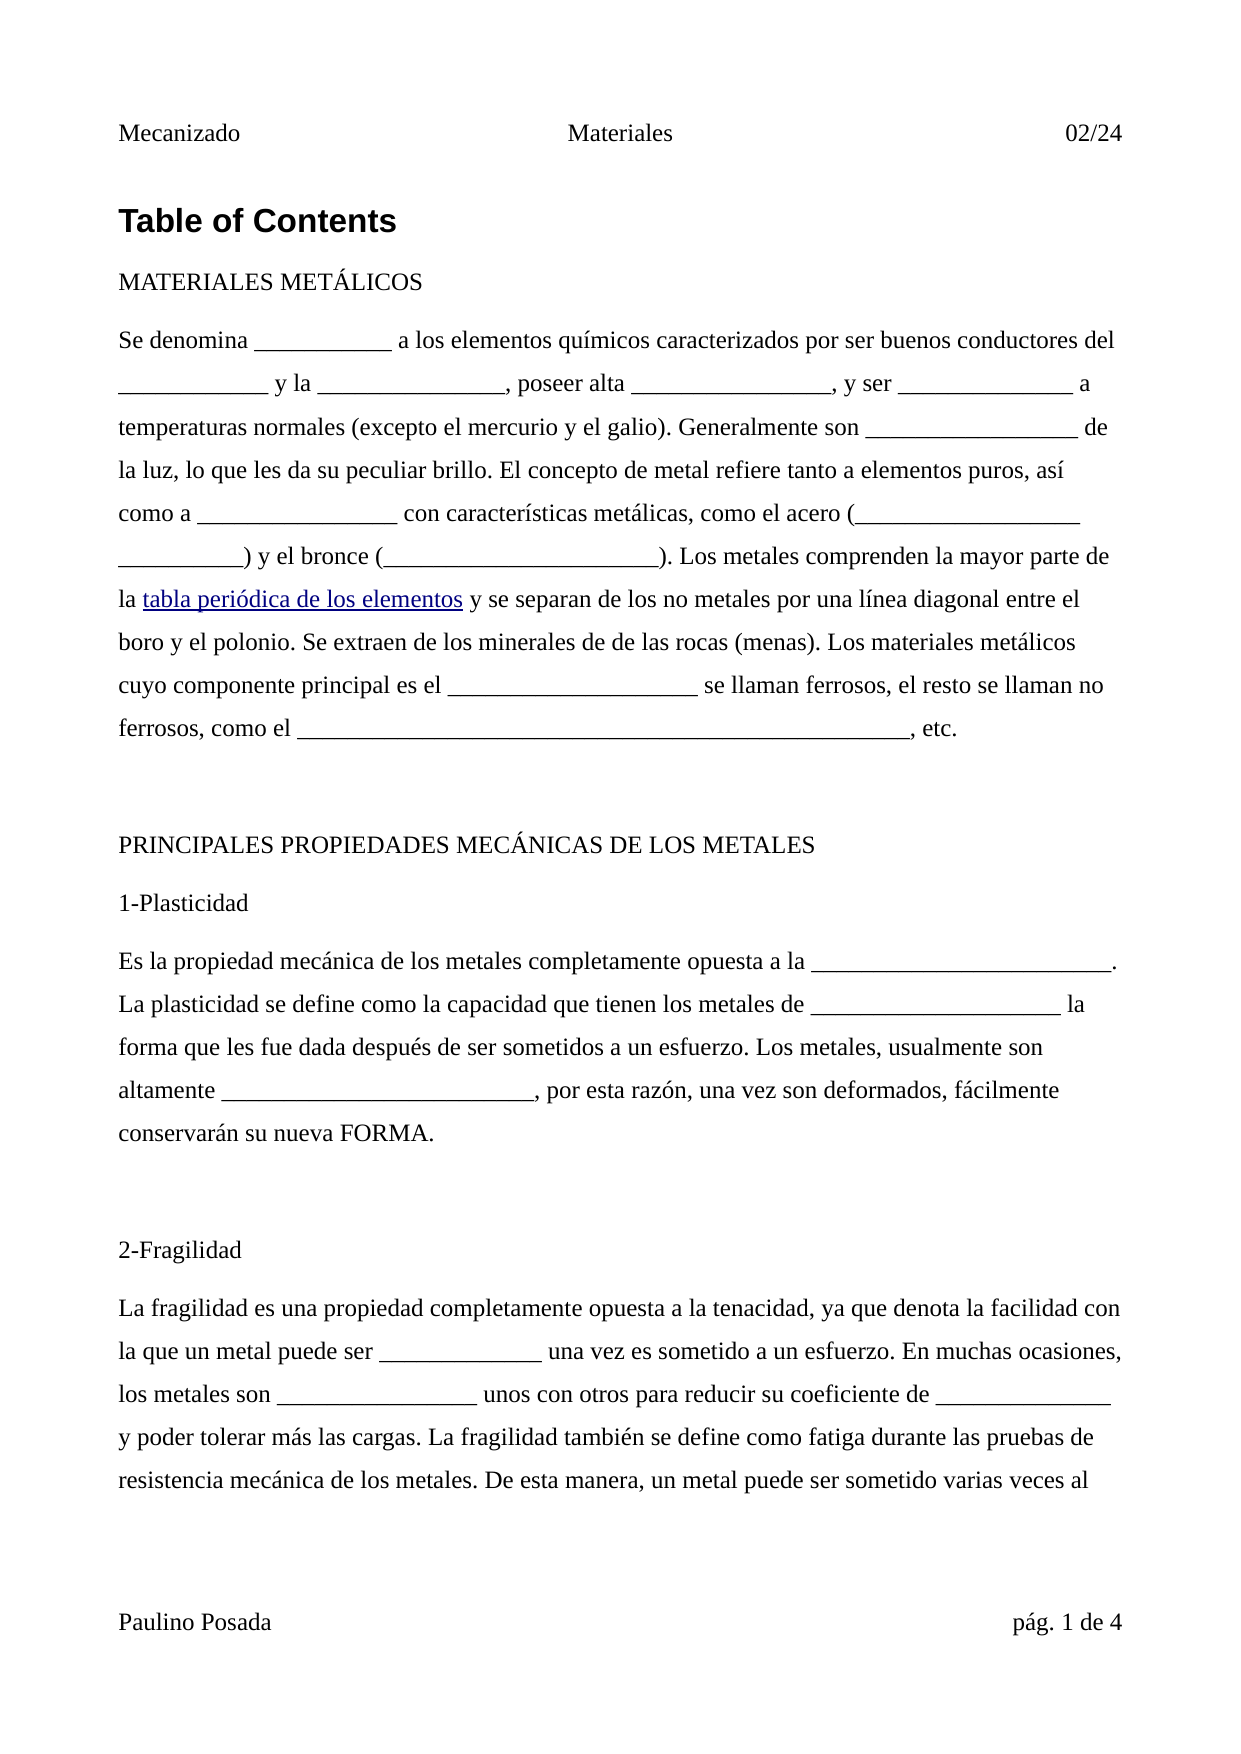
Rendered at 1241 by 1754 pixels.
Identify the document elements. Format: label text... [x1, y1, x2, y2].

text La fragilidad es una propiedad completamente opuesta a la tenacidad, ya que denota la facilidad con la que un metal puede ser _____________ una vez es sometido a un esfuerzo. En muchas ocasiones, los metales son ________________ unos con otros para reducir su coeficiente de ______________ y poder tolerar más las cargas. La fragilidad también se define como fatiga durante las pruebas de resistencia mecánica de los metales. De esta manera, un metal puede ser sometido varias veces al [118, 1293, 1122, 1494]
text Se denomina ___________ a los elementos químicos caracterizados por ser buenos conductores del ____________ y la _______________, poseer alta ________________, y ser ______________ a temperaturas normales (excepto el mercurio y el galio). Generalmente son _________________ de la luz, lo que les da su peculiar brillo. El concepto de metal refiere tanto a elementos puros, así como a ________________ con características metálicas, como el acero (__________________ __________) y el bronce (______________________). Los metales comprenden la mayor parte de la tabla periódica de los elementos y se separan de los no metales por una línea diagonal entre el boro y el polonio. Se extraen de los minerales de de las rocas (menas). Los materiales metálicos cuyo componente principal es el ____________________ se llaman ferrosos, el resto se llaman no ferrosos, como el _________________________________________________, etc. [118, 325, 1122, 742]
text Es la propiedad mecánica de los metales completamente opuesta a la ________________________. La plasticidad se define como la capacidad que tienen los metales de ____________________ la forma que les fue dada después de ser sometidos a un esfuerzo. Los metales, usualmente son altamente _________________________, por esta razón, una vez son deformados, fácilmente conservarán su nueva FORMA. [118, 946, 1122, 1147]
subtitle Table of Contents [118, 201, 1122, 240]
text 2-Fragilidad [118, 1235, 1122, 1263]
text 1-Plasticidad [118, 888, 1122, 917]
text MATERIALES METÁLICOS [118, 267, 1122, 296]
text PRINCIPALES PROPIEDADES MECÁNICAS DE LOS METALES [118, 830, 1122, 858]
